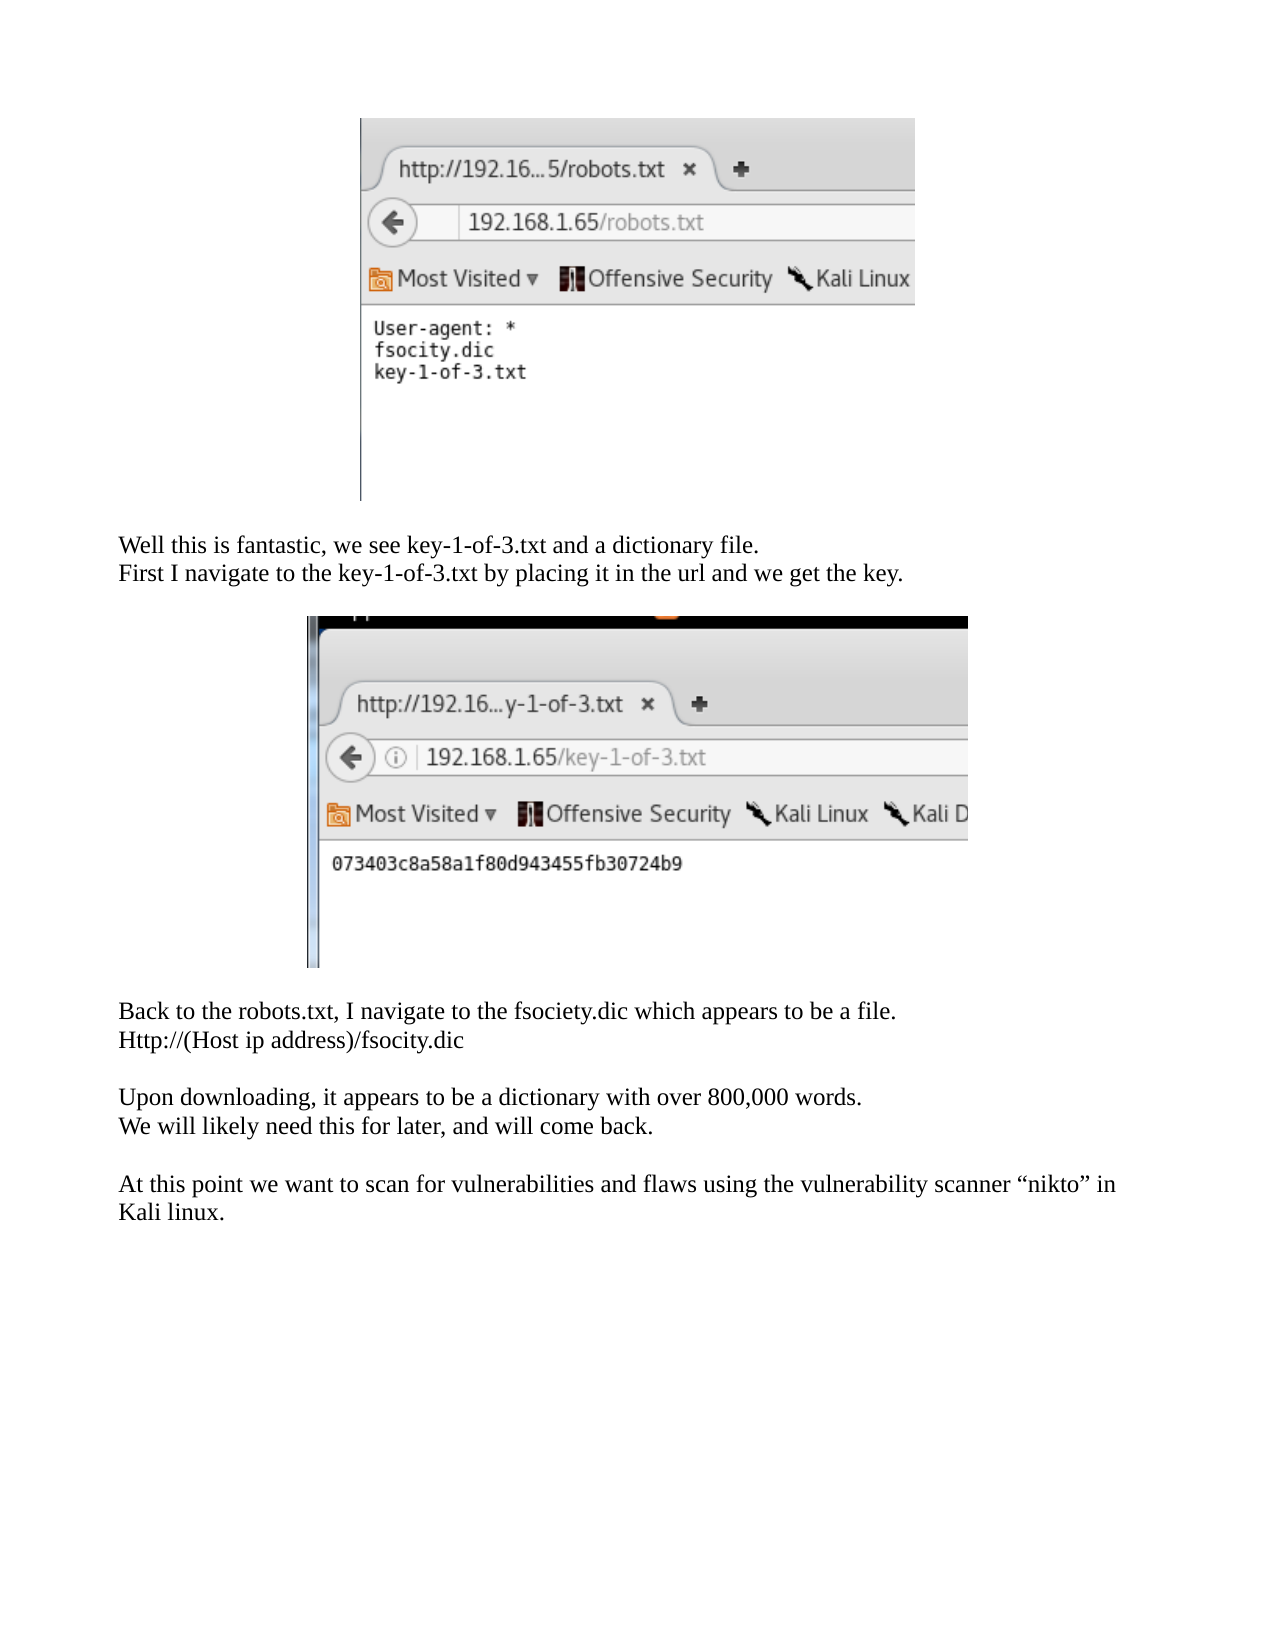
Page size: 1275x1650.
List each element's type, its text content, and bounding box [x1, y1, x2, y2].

picture [307, 616, 968, 968]
text Well this is fantastic, we see key-1-of-3.txt and a dictionary file. [118, 530, 1157, 558]
text First I navigate to the key-1-of-3.txt by placing it in the url and we get the key. [118, 558, 1157, 587]
text We will likely need this for later, and will come back. [118, 1111, 1157, 1140]
text Http://(Host ip address)/fsocity.dic [118, 1025, 1157, 1054]
text At this point we want to scan for vulnerabilities and flaws using the vulnerability scanner “nikto” in Kali linux. [118, 1169, 1157, 1226]
text Back to the robots.txt, I navigate to the fsociety.dic which appears to be a file. [118, 996, 1157, 1025]
picture [360, 118, 915, 501]
text Upon downloading, it appears to be a dictionary with over 800,000 words. [118, 1082, 1157, 1111]
